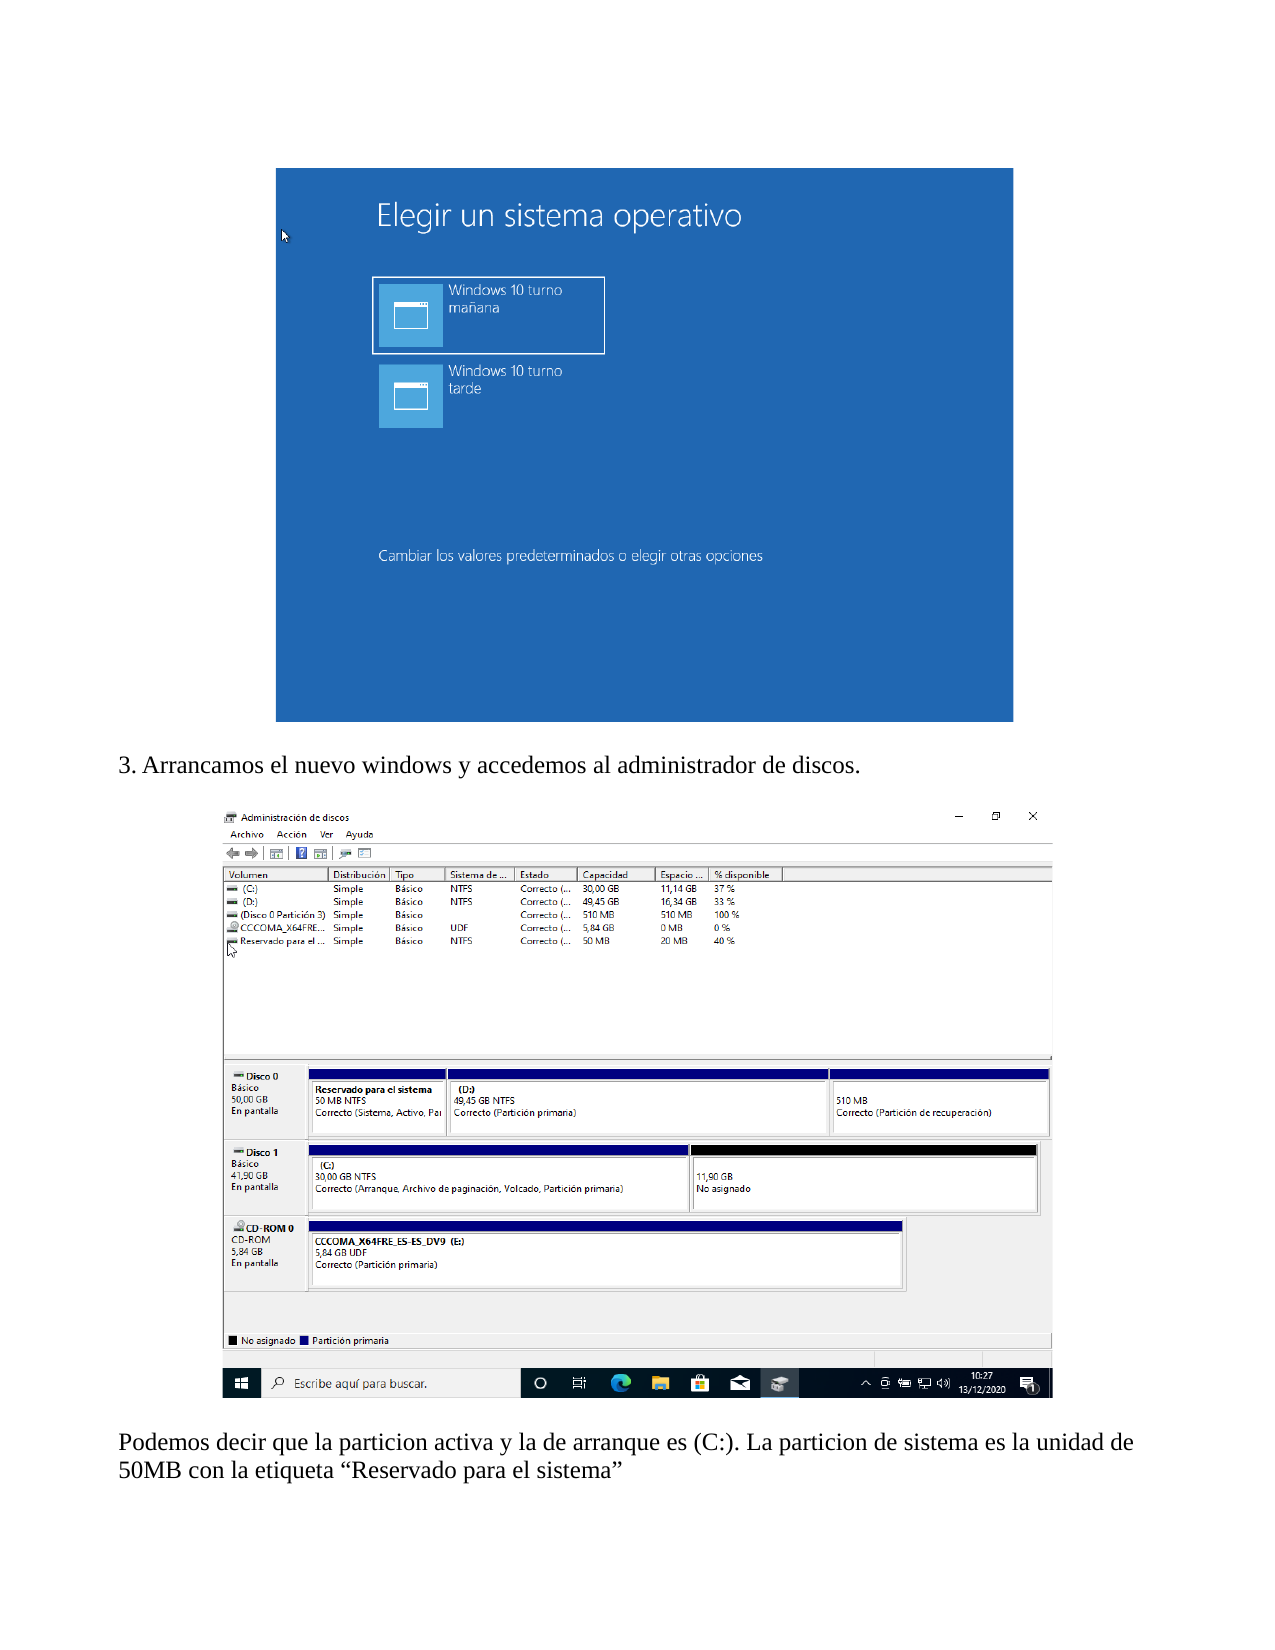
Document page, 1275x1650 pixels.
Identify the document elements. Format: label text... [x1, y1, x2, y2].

picture [275, 168, 1014, 722]
text Podemos decir que la particion activa y la de arranque es (C:). La particion de sistema es la unidad de 50MB con la etiqueta “Reservado para el sistema” [118, 1427, 1157, 1484]
picture [222, 808, 1053, 1398]
text 3. Arrancamos el nuevo windows y accedemos al administrador de discos. [118, 751, 1157, 779]
